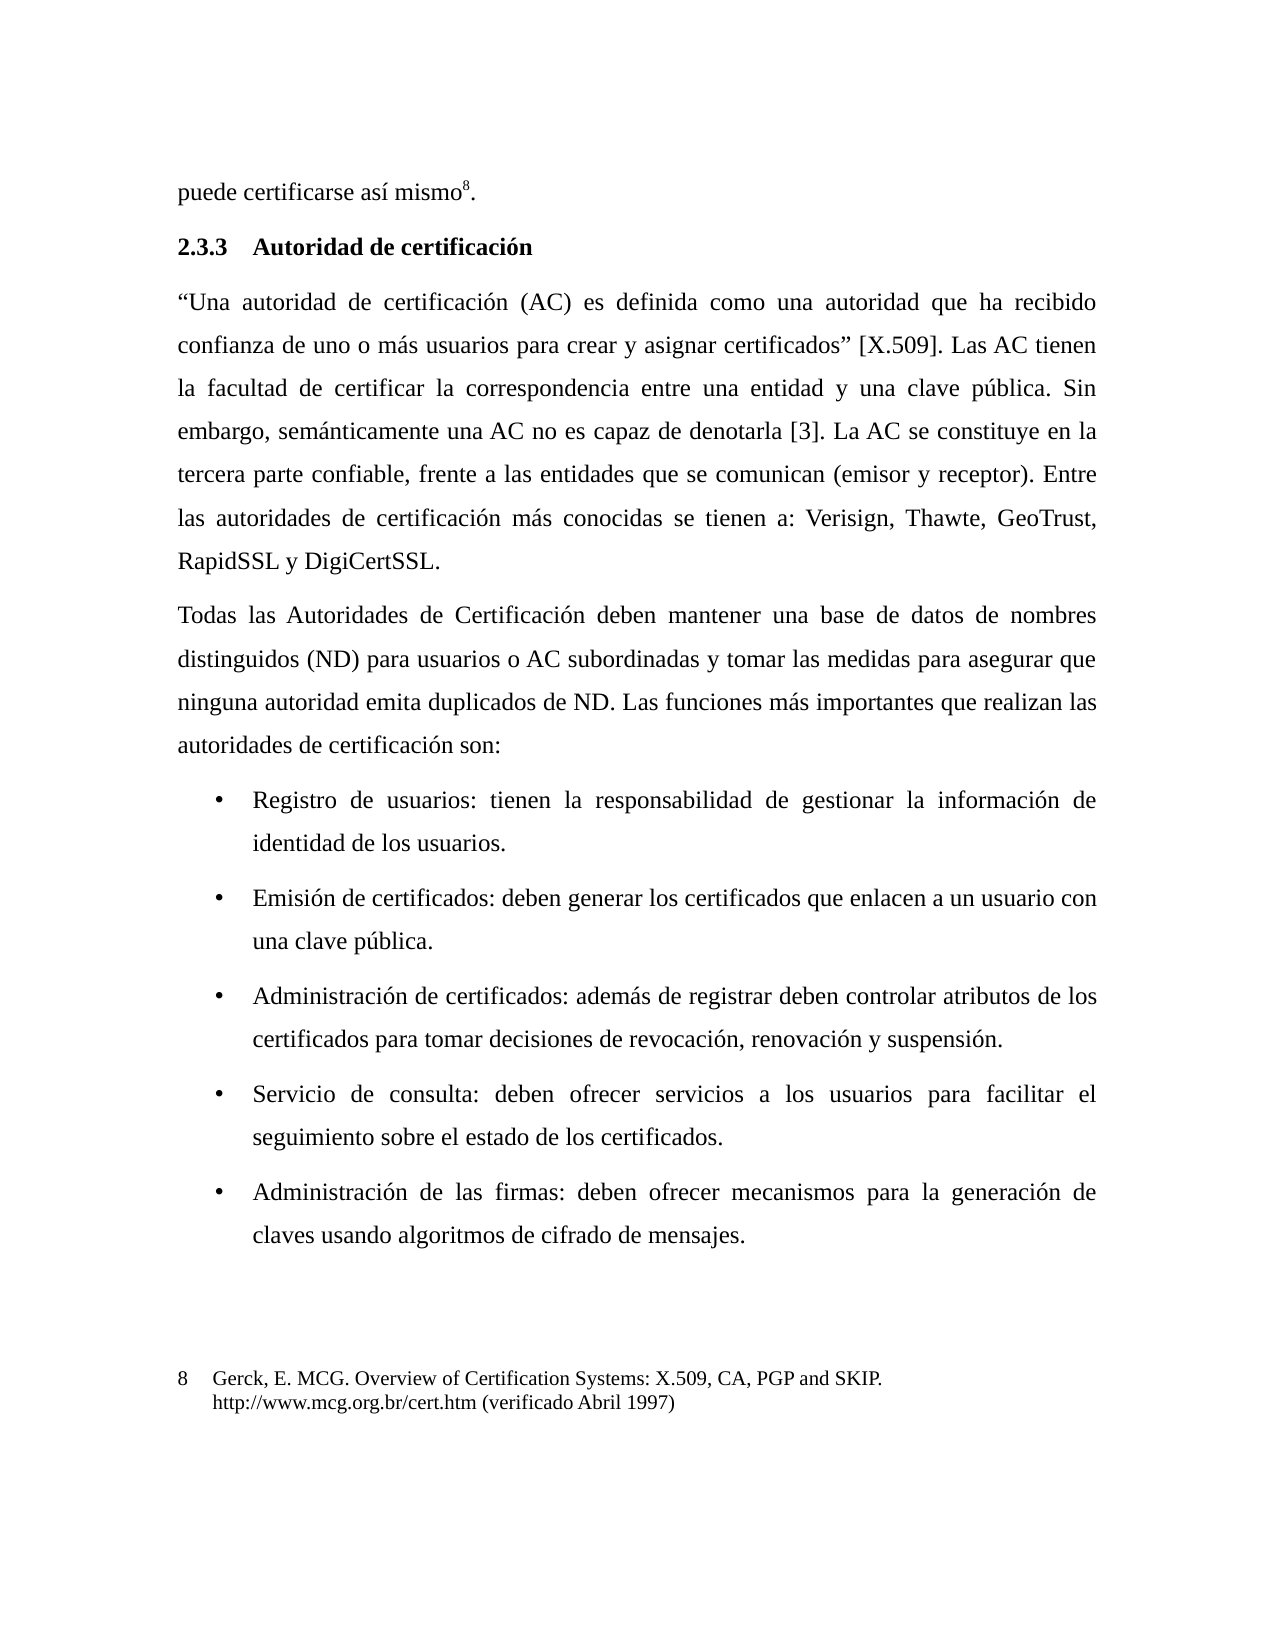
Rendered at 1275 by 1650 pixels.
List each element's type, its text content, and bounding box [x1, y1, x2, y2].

list Emisión de certificados: deben generar los certificados que enlacen a un usuario con una clave pública. [215, 883, 1098, 955]
text Gerck, E. MCG. Overview of Certification Systems: X.509, CA, PGP and SKIP. http://www.mcg.org.br/cert.htm (verificado Abril 1997) [177, 1366, 1098, 1414]
subtitle Autoridad de certificación [177, 232, 1098, 261]
list Servicio de consulta: deben ofrecer servicios a los usuarios para facilitar el seguimiento sobre el estado de los certificados. [215, 1079, 1098, 1151]
list Administración de las firmas: deben ofrecer mecanismos para la generación de claves usando algoritmos de cifrado de mensajes. [215, 1177, 1098, 1249]
list Administración de certificados: además de registrar deben controlar atributos de los certificados para tomar decisiones de revocación, renovación y suspensión. [215, 981, 1098, 1053]
text puede certificarse así mismo. [177, 177, 1098, 206]
text “Una autoridad de certificación (AC) es definida como una autoridad que ha recibido confianza de uno o más usuarios para crear y asignar certificados” [X.509]. Las AC tienen la facultad de certificar la correspondencia entre una entidad y una clave pública. Sin embargo, semánticamente una AC no es capaz de denotarla [3]. La AC se constituye en la tercera parte confiable, frente a las entidades que se comunican (emisor y receptor). Entre las autoridades de certificación más conocidas se tienen a: Verisign, Thawte, GeoTrust, RapidSSL y DigiCertSSL. [177, 287, 1098, 574]
text Todas las Autoridades de Certificación deben mantener una base de datos de nombres distinguidos (ND) para usuarios o AC subordinadas y tomar las medidas para asegurar que ninguna autoridad emita duplicados de ND. Las funciones más importantes que realizan las autoridades de certificación son: [177, 601, 1098, 759]
list Registro de usuarios: tienen la responsabilidad de gestionar la información de identidad de los usuarios. [215, 785, 1098, 857]
